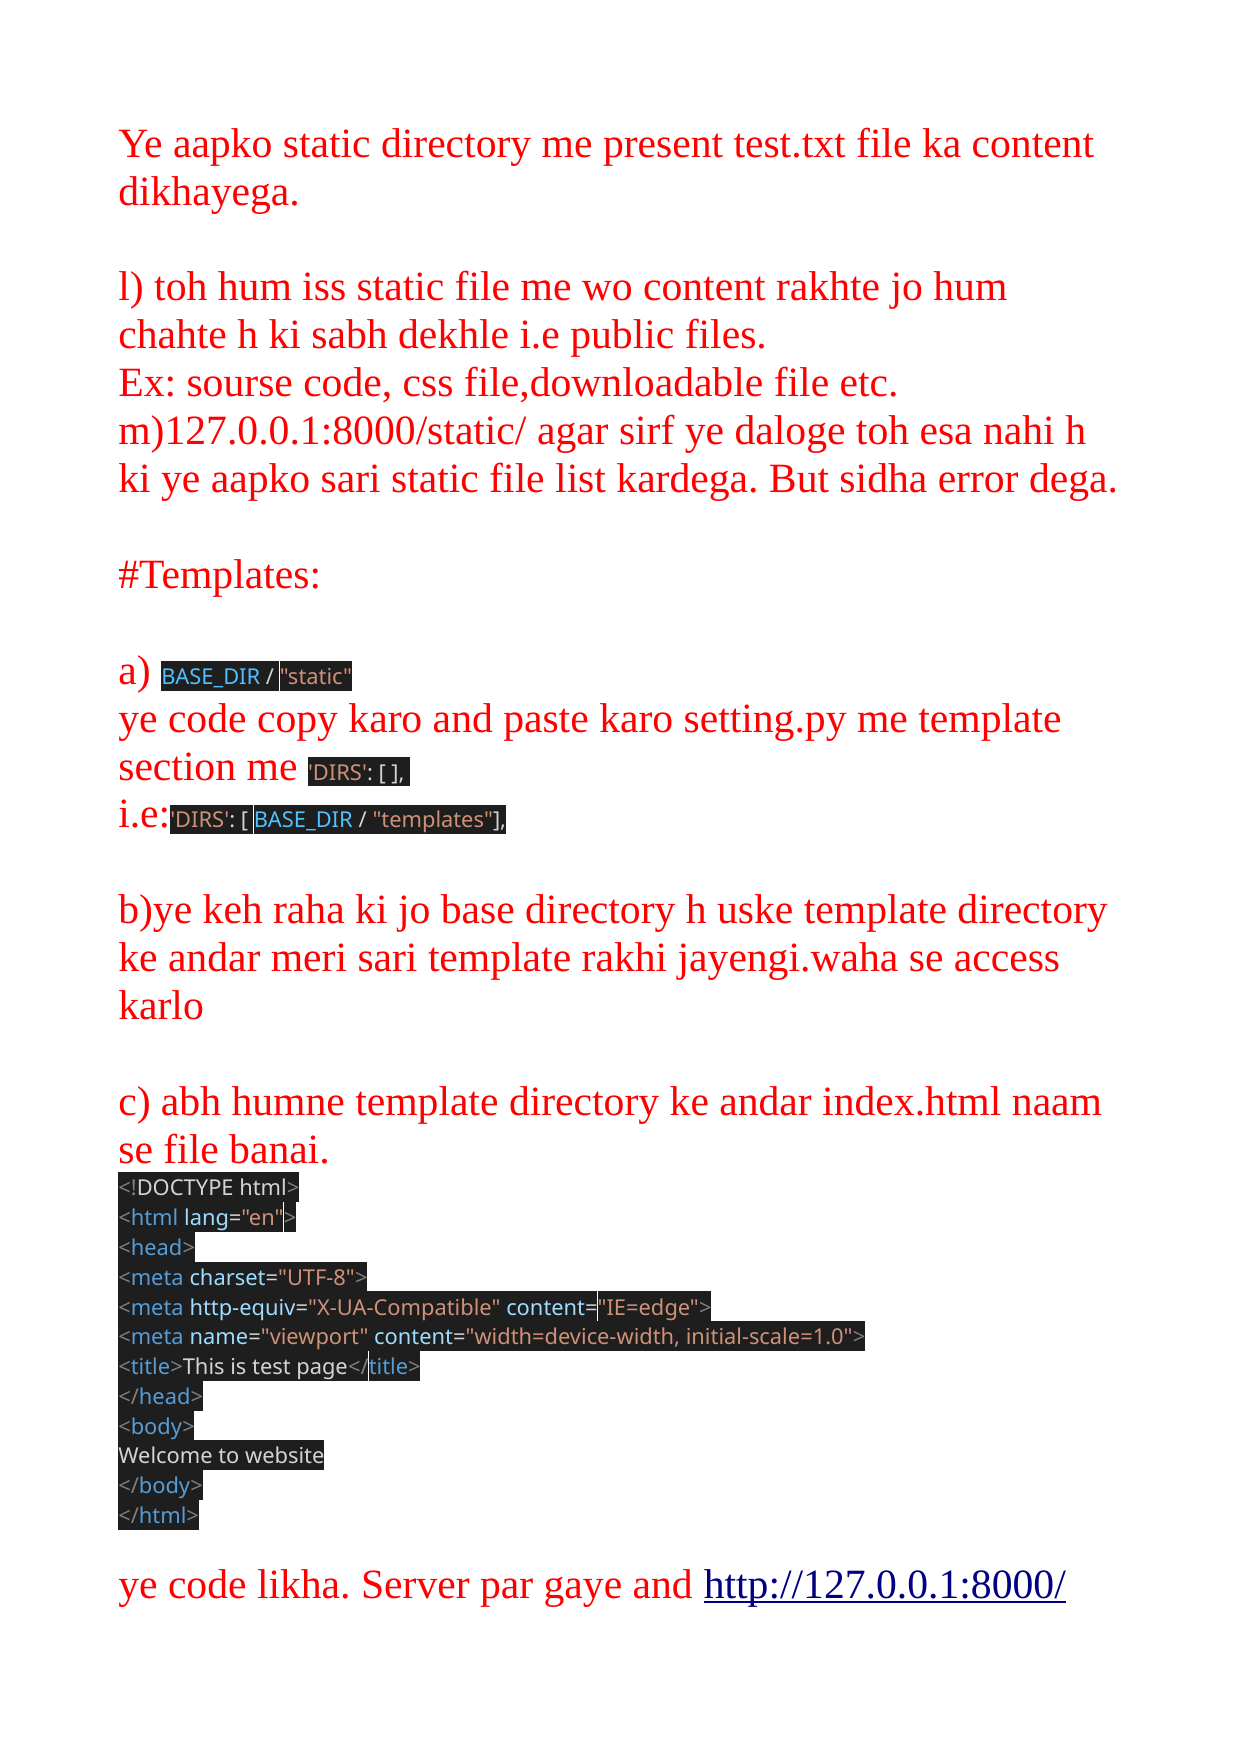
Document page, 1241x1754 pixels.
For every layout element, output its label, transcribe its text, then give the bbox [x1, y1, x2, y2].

text </html> [118, 1500, 1122, 1530]
text c) abh humne template directory ke andar index.html naam se file banai. [118, 1076, 1122, 1172]
text i.e:'DIRS': [ BASE_DIR / "templates"], [118, 789, 1122, 837]
text <meta charset="UTF-8"> [118, 1262, 1122, 1291]
text a) BASE_DIR / "static" [118, 645, 1122, 693]
text Welcome to website [118, 1440, 1122, 1470]
text b)ye keh raha ki jo base directory h uske template directory ke andar meri sari template rakhi jayengi.waha se access karlo [118, 885, 1122, 1028]
text </body> [118, 1470, 1122, 1500]
text <!DOCTYPE html> [118, 1172, 1122, 1202]
text <html lang="en"> [118, 1202, 1122, 1232]
text </head> [118, 1381, 1122, 1411]
text <title>This is test page</title> [118, 1351, 1122, 1381]
text <head> [118, 1232, 1122, 1262]
text Ye aapko static directory me present test.txt file ka content dikhayega. [118, 118, 1122, 214]
text l) toh hum iss static file me wo content rakhte jo hum chahte h ki sabh dekhle i.e public files. [118, 262, 1122, 358]
text <body> [118, 1411, 1122, 1440]
text <meta http-equiv="X-UA-Compatible" content="IE=edge"> [118, 1291, 1122, 1321]
text ye code copy karo and paste karo setting.py me template section me 'DIRS': [ ], [118, 693, 1122, 789]
text #Templates: [118, 549, 1122, 597]
text Ex: sourse code, css file,downloadable file etc. [118, 358, 1122, 406]
text m)127.0.0.1:8000/static/ agar sirf ye daloge toh esa nahi h ki ye aapko sari static file list kardega. But sidha error dega. [118, 406, 1122, 501]
text ye code likha. Server par gaye and http://127.0.0.1:8000/ [118, 1559, 1122, 1607]
text <meta name="viewport" content="width=device-width, initial-scale=1.0"> [118, 1321, 1122, 1351]
